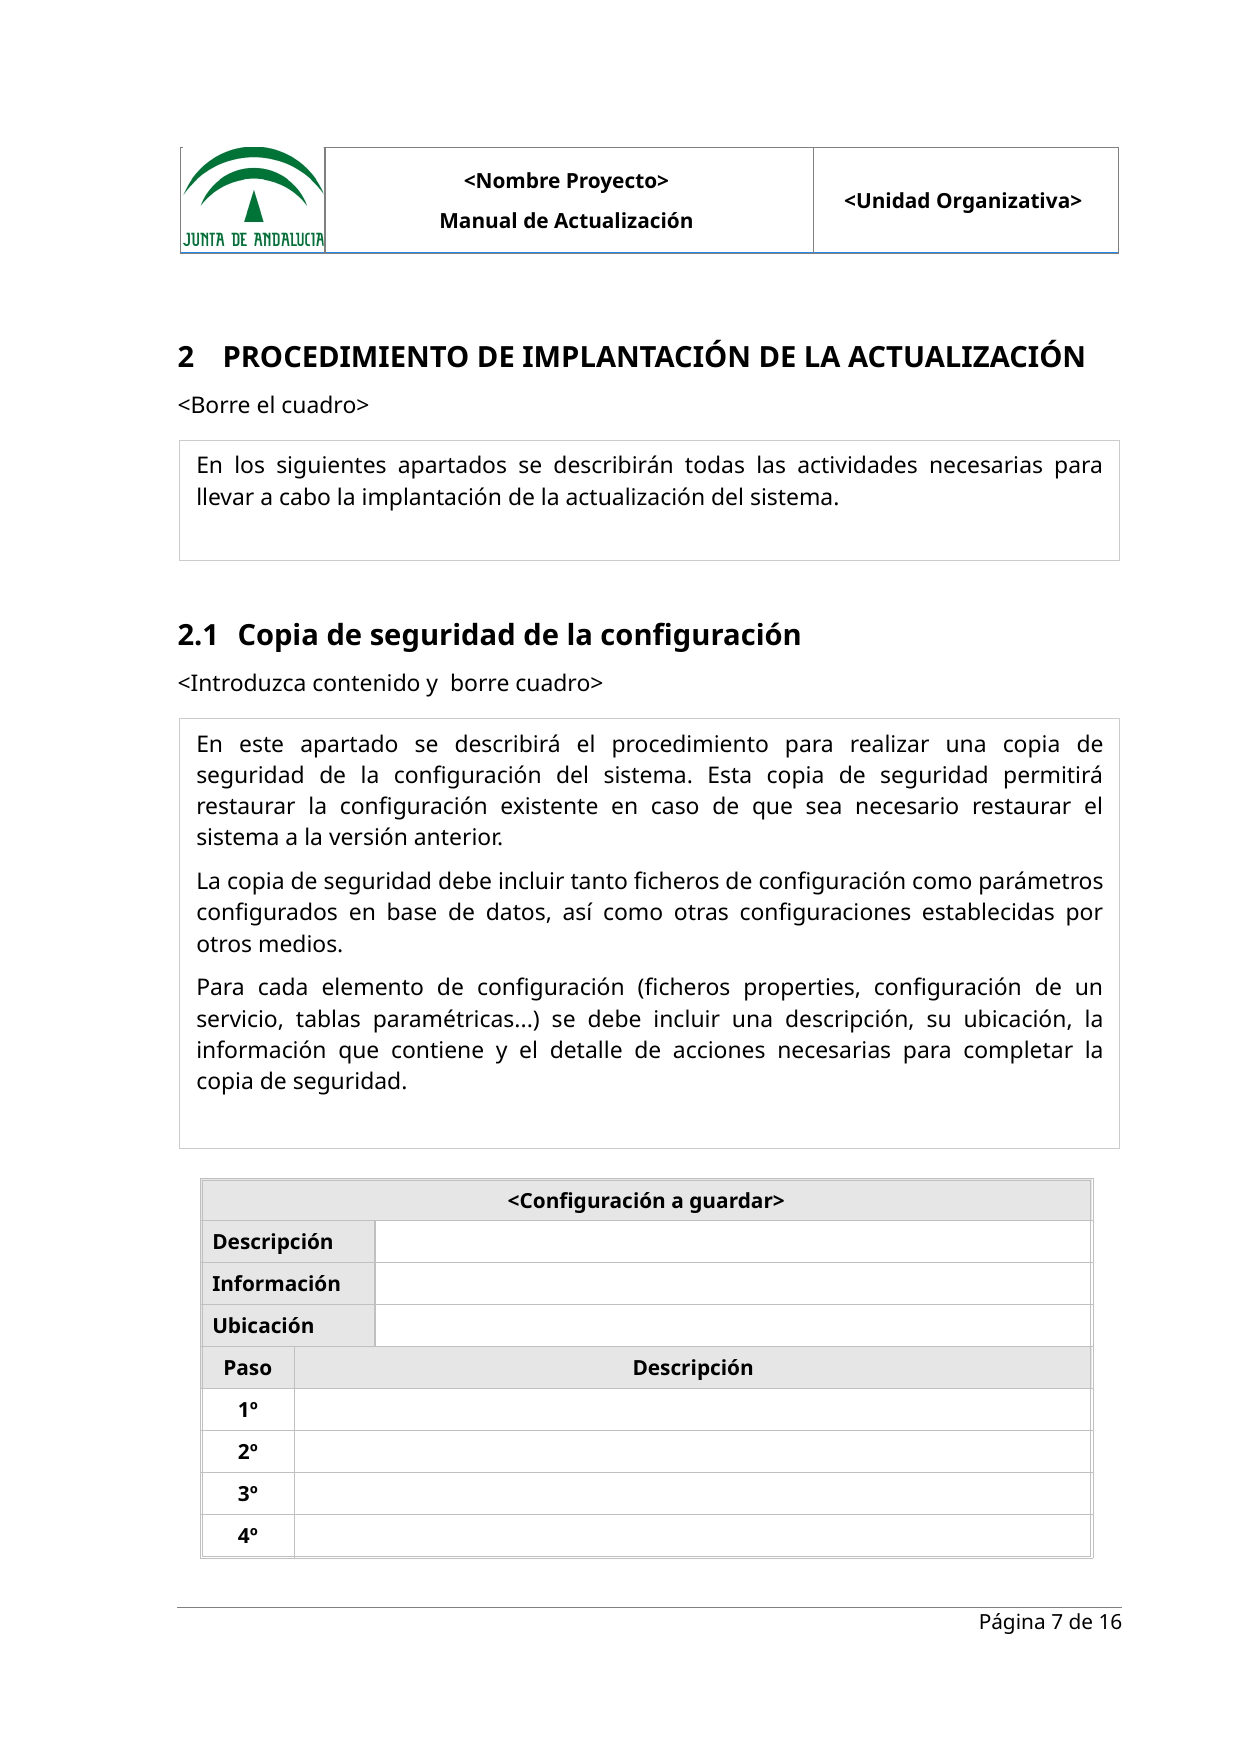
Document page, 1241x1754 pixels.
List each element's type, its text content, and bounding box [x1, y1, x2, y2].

subtitle PROCEDIMIENTO DE IMPLANTACIÓN DE LA ACTUALIZACIÓN [177, 336, 1122, 376]
table_cell Paso [203, 1347, 294, 1388]
text <Borre el cuadro> [177, 389, 1122, 420]
list En este apartado se describirá el procedimiento para realizar una copia de seguridad de la configuración del sistema. Esta copia de seguridad permitirá restaurar la configuración existente en caso de que sea necesario restaurar el sistema a la versión anterior. [180, 728, 1104, 853]
table_cell Información [203, 1263, 374, 1304]
subtitle Copia de seguridad de la configuración [177, 615, 1122, 654]
table_cell [376, 1221, 1090, 1262]
table_cell [376, 1263, 1090, 1304]
table_header <Configuración a guardar> [203, 1181, 1090, 1220]
table_cell [376, 1305, 1090, 1346]
list La copia de seguridad debe incluir tanto ficheros de configuración como parámetros configurados en base de datos, así como otras configuraciones establecidas por otros medios. [180, 865, 1104, 959]
table_cell Descripción [295, 1347, 1090, 1388]
table_cell Descripción [203, 1221, 374, 1262]
table_cell 3º [203, 1473, 294, 1514]
table_cell [295, 1473, 1090, 1514]
table_cell Ubicación [203, 1305, 374, 1346]
table_cell [295, 1515, 1090, 1556]
table_cell [295, 1431, 1090, 1472]
picture [183, 147, 324, 246]
text <Introduzca contenido y borre cuadro> [177, 667, 1122, 698]
table_cell 1º [203, 1389, 294, 1430]
list Para cada elemento de configuración (ficheros properties, configuración de un servicio, tablas paramétricas...) se debe incluir una descripción, su ubicación, la información que contiene y el detalle de acciones necesarias para completar la copia de seguridad. [180, 971, 1104, 1096]
table_cell [295, 1389, 1090, 1430]
table_cell 4º [203, 1515, 294, 1556]
table_cell 2º [203, 1431, 294, 1472]
list En los siguientes apartados se describirán todas las actividades necesarias para llevar a cabo la implantación de la actualización del sistema. [180, 449, 1104, 512]
